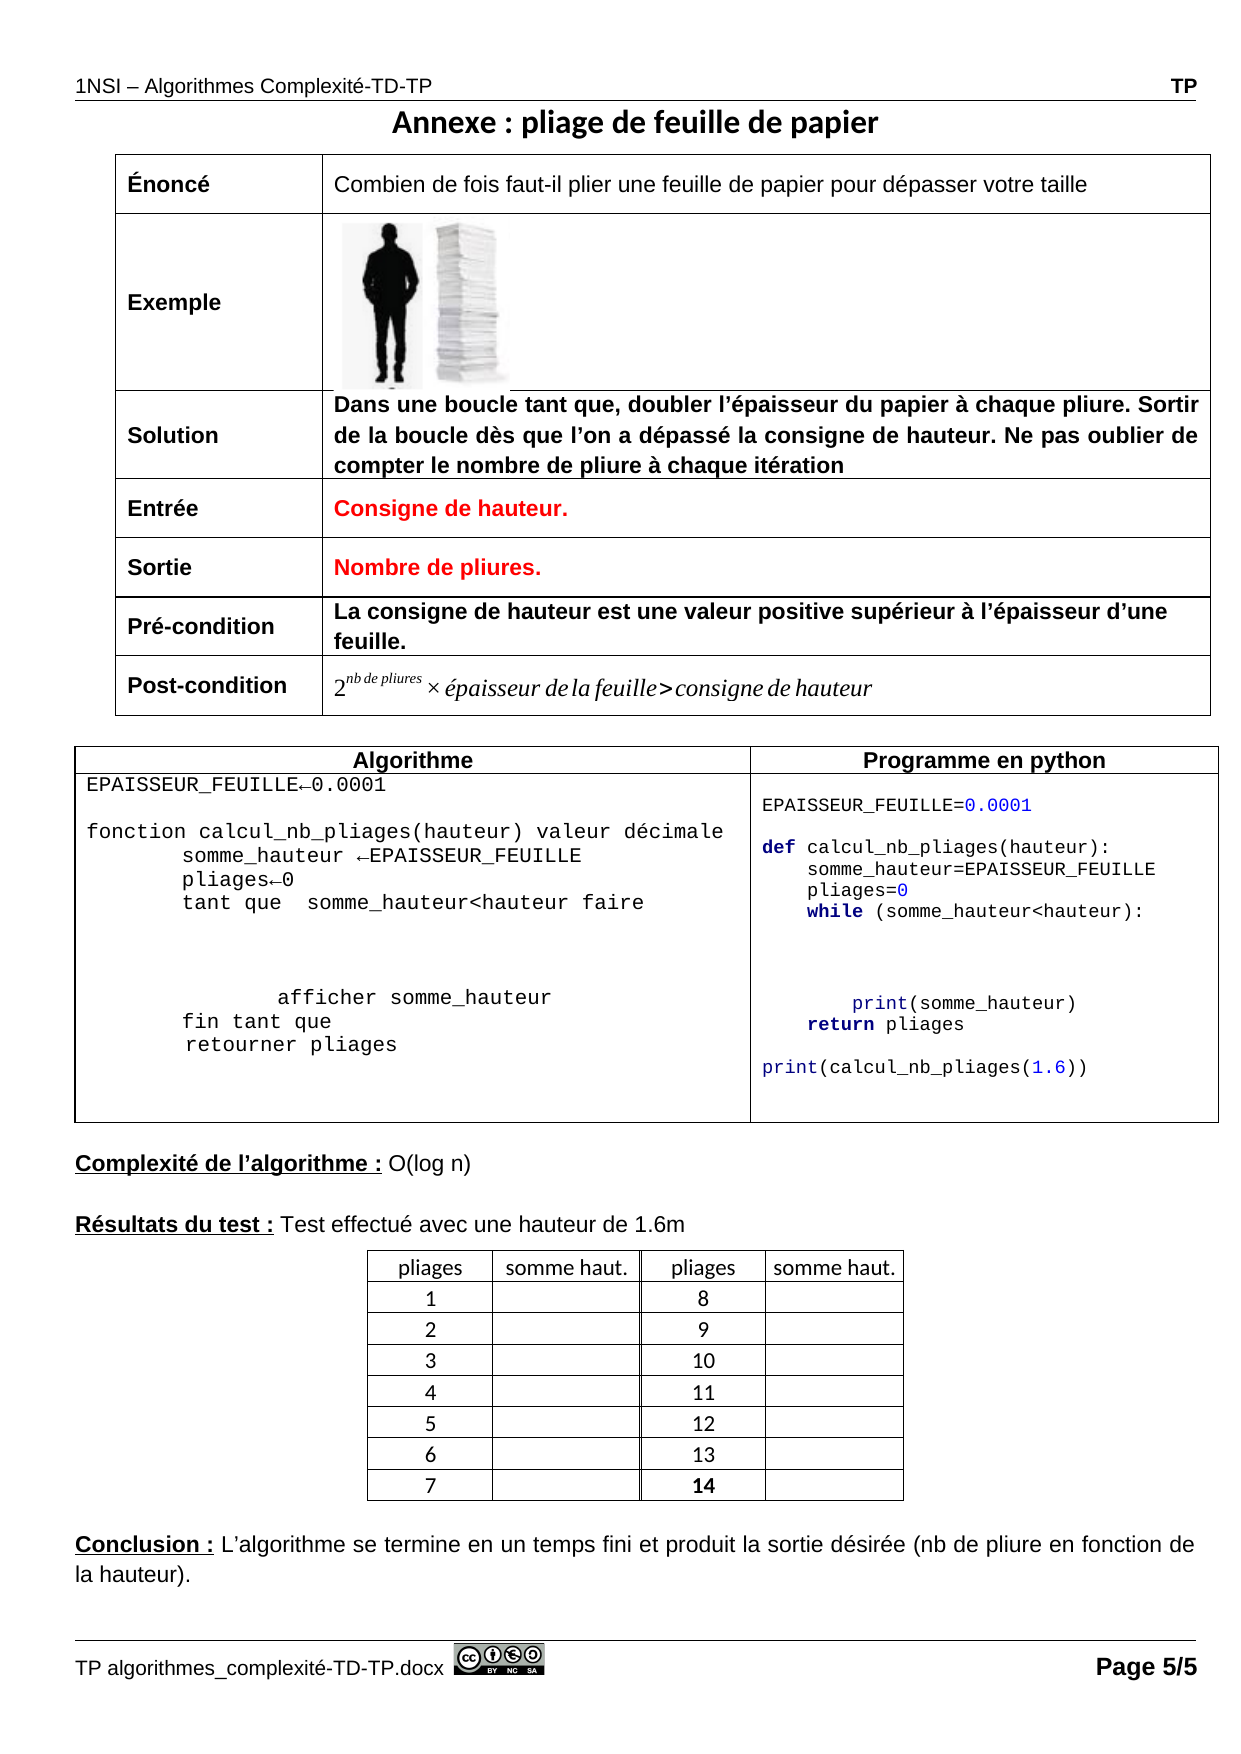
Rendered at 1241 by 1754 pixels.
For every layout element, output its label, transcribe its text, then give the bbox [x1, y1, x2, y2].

list Annexe : pliage de feuille de papier [75, 101, 1196, 142]
table_cell [766, 1313, 903, 1343]
table_cell [493, 1313, 639, 1343]
table_cell 5 [368, 1407, 492, 1437]
table_cell [510, 214, 1210, 390]
table_cell Solution [116, 391, 322, 478]
table_cell Nombre de pliures. [323, 538, 1210, 596]
table_cell Dans une boucle tant que, doubler l’épaisseur du papier à chaque pliure. Sortir de la boucle dès que l’on a dépassé la consigne de hauteur. Ne pas oublier de compter le nombre de pliure à chaque itération [323, 391, 1210, 478]
table_cell [766, 1376, 903, 1406]
table_cell Sortie [116, 538, 322, 596]
table_cell 12 [642, 1407, 765, 1437]
table_cell [493, 1470, 639, 1500]
table_cell 4 [368, 1376, 492, 1406]
table_cell 2 [368, 1313, 492, 1343]
table_cell 1 [368, 1282, 492, 1312]
table_header pliages [642, 1251, 765, 1281]
table_cell 11 [642, 1376, 765, 1406]
table_cell [766, 1282, 903, 1312]
table_cell [493, 1282, 639, 1312]
text Complexité de l’algorithme : O(log n) [75, 1150, 1196, 1177]
table_header Énoncé [116, 155, 322, 213]
text Conclusion : L’algorithme se termine en un temps fini et produit la sortie désirée (nb de pliure en fonction de la hauteur). [75, 1531, 1196, 1587]
table_cell 9 [642, 1313, 765, 1343]
table_cell 13 [642, 1438, 765, 1468]
table_cell 10 [642, 1345, 765, 1375]
table_header pliages [368, 1251, 492, 1281]
table_cell Entrée [116, 479, 322, 537]
table_cell [766, 1438, 903, 1468]
table_cell [766, 1407, 903, 1437]
table_cell 7 [368, 1470, 492, 1500]
table_cell [493, 1407, 639, 1437]
table_cell Post-condition [116, 656, 322, 714]
table_header Algorithme [76, 747, 750, 773]
table_header Combien de fois faut-il plier une feuille de papier pour dépasser votre taille [323, 155, 1210, 213]
table_cell 3 [368, 1345, 492, 1375]
text Résultats du test : Test effectué avec une hauteur de 1.6m [75, 1211, 1196, 1237]
table_cell Consigne de hauteur. [323, 479, 1210, 537]
table_cell Exemple [116, 214, 322, 390]
table_cell [766, 1345, 903, 1375]
table_cell [493, 1438, 639, 1468]
table_cell Pré-condition [116, 598, 322, 655]
table_header somme haut. [766, 1251, 903, 1281]
table_cell [323, 656, 1210, 714]
table_cell 6 [368, 1438, 492, 1468]
table_cell [493, 1376, 639, 1406]
table_header Programme en python [751, 747, 1218, 773]
table_cell 14 [642, 1470, 765, 1500]
picture [453, 1643, 545, 1675]
table_cell La consigne de hauteur est une valeur positive supérieur à l’épaisseur d’une feuille. [323, 598, 1210, 655]
table_cell EPAISSEUR_FEUILLE=0.0001 def calcul_nb_pliages(hauteur): somme_hauteur=EPAISSEUR_FEUILLE pliages=0 while (somme_hauteur<hauteur): print(somme_hauteur) return pliages print(calcul_nb_pliages(1.6)) [751, 774, 1218, 1122]
table_cell 8 [642, 1282, 765, 1312]
table_cell [323, 214, 333, 390]
table_cell EPAISSEUR_FEUILLE←0.0001 fonction calcul_nb_pliages(hauteur) valeur décimale somme_hauteur ←EPAISSEUR_FEUILLE pliages←0 tant que somme_hauteur<hauteur faire afficher somme_hauteur fin tant que retourner pliages [76, 774, 750, 1122]
table_header somme haut. [493, 1251, 639, 1281]
table_cell [766, 1470, 903, 1500]
table_cell [493, 1345, 639, 1375]
